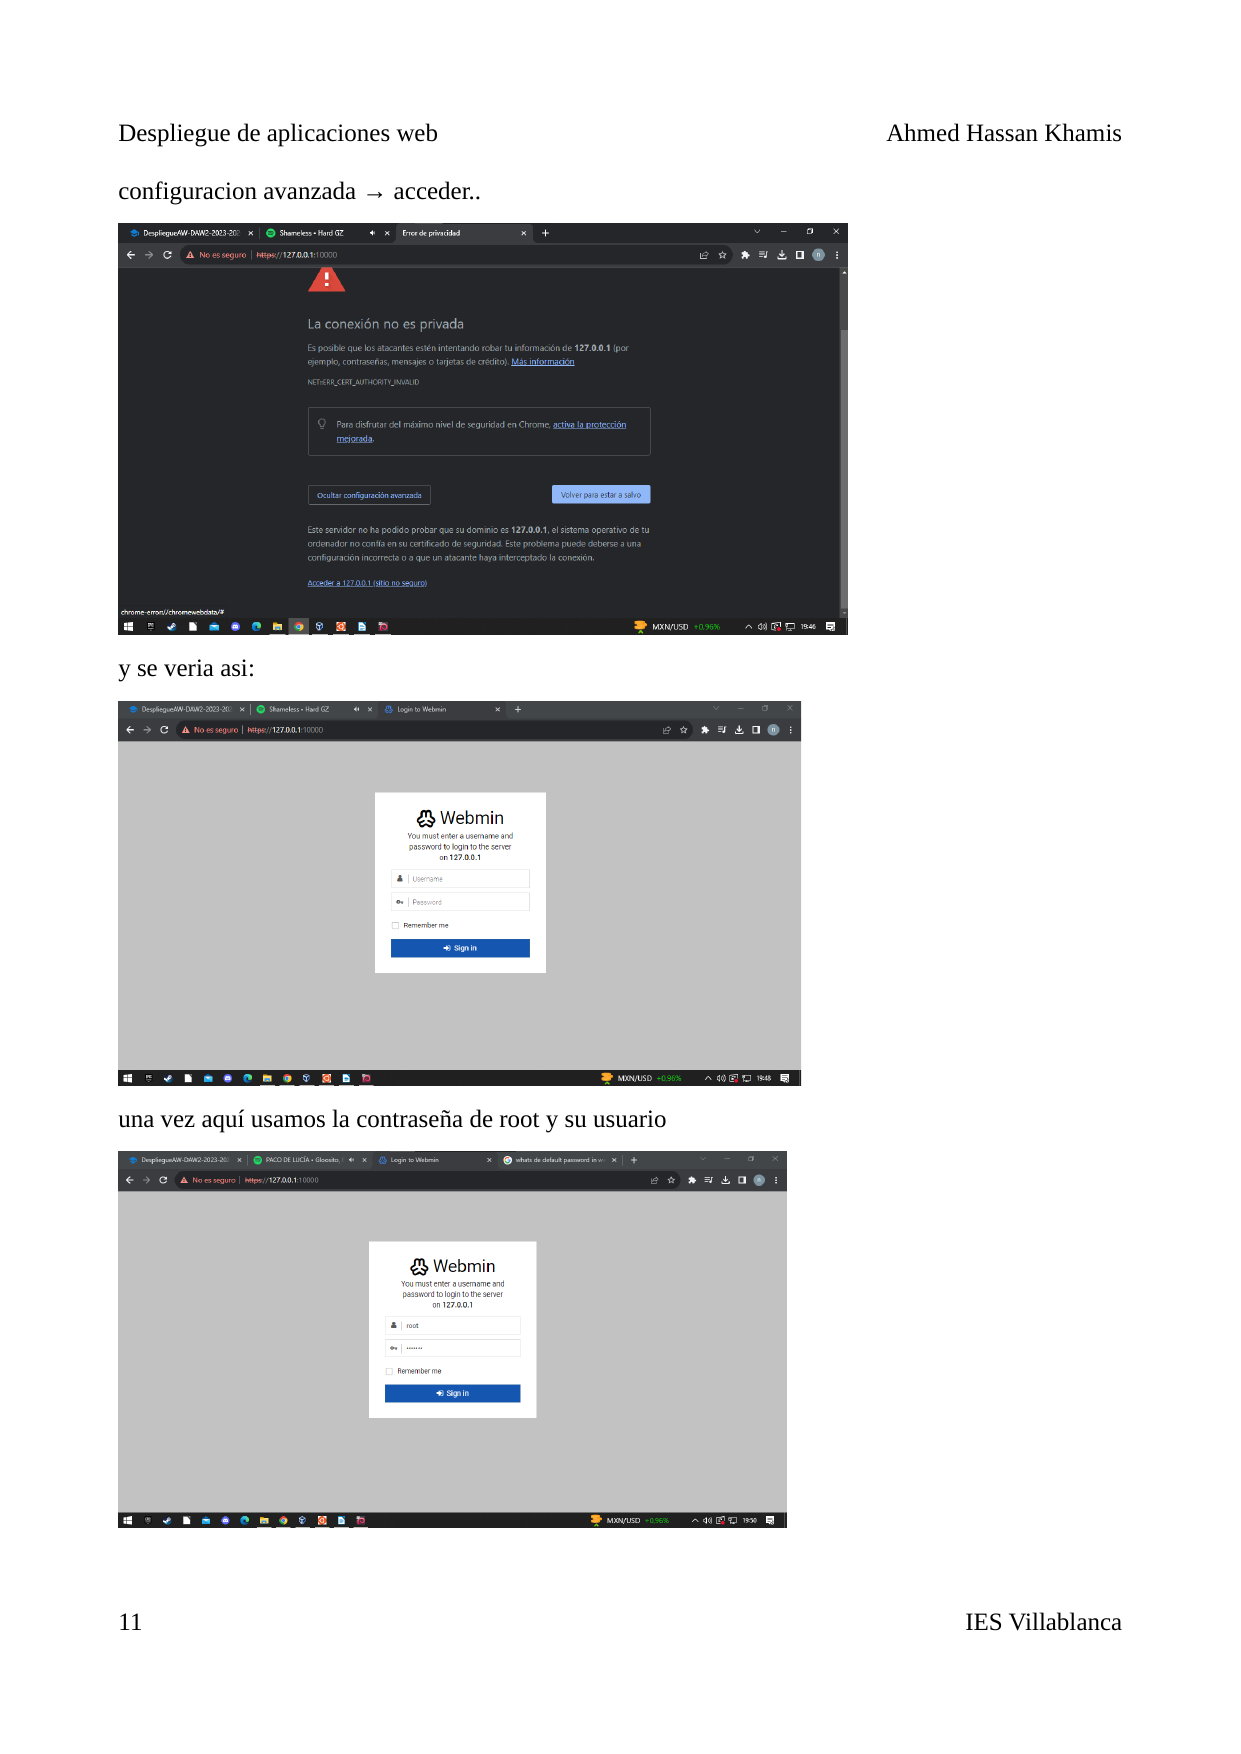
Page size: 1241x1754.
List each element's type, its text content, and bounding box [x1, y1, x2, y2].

text configuracion avanzada → acceder.. [118, 176, 1122, 205]
text una vez aquí usamos la contraseña de root y su usuario [118, 1104, 1122, 1133]
picture [118, 223, 848, 635]
picture [118, 1151, 787, 1528]
text y se veria asi: [118, 653, 1122, 682]
picture [118, 701, 802, 1086]
